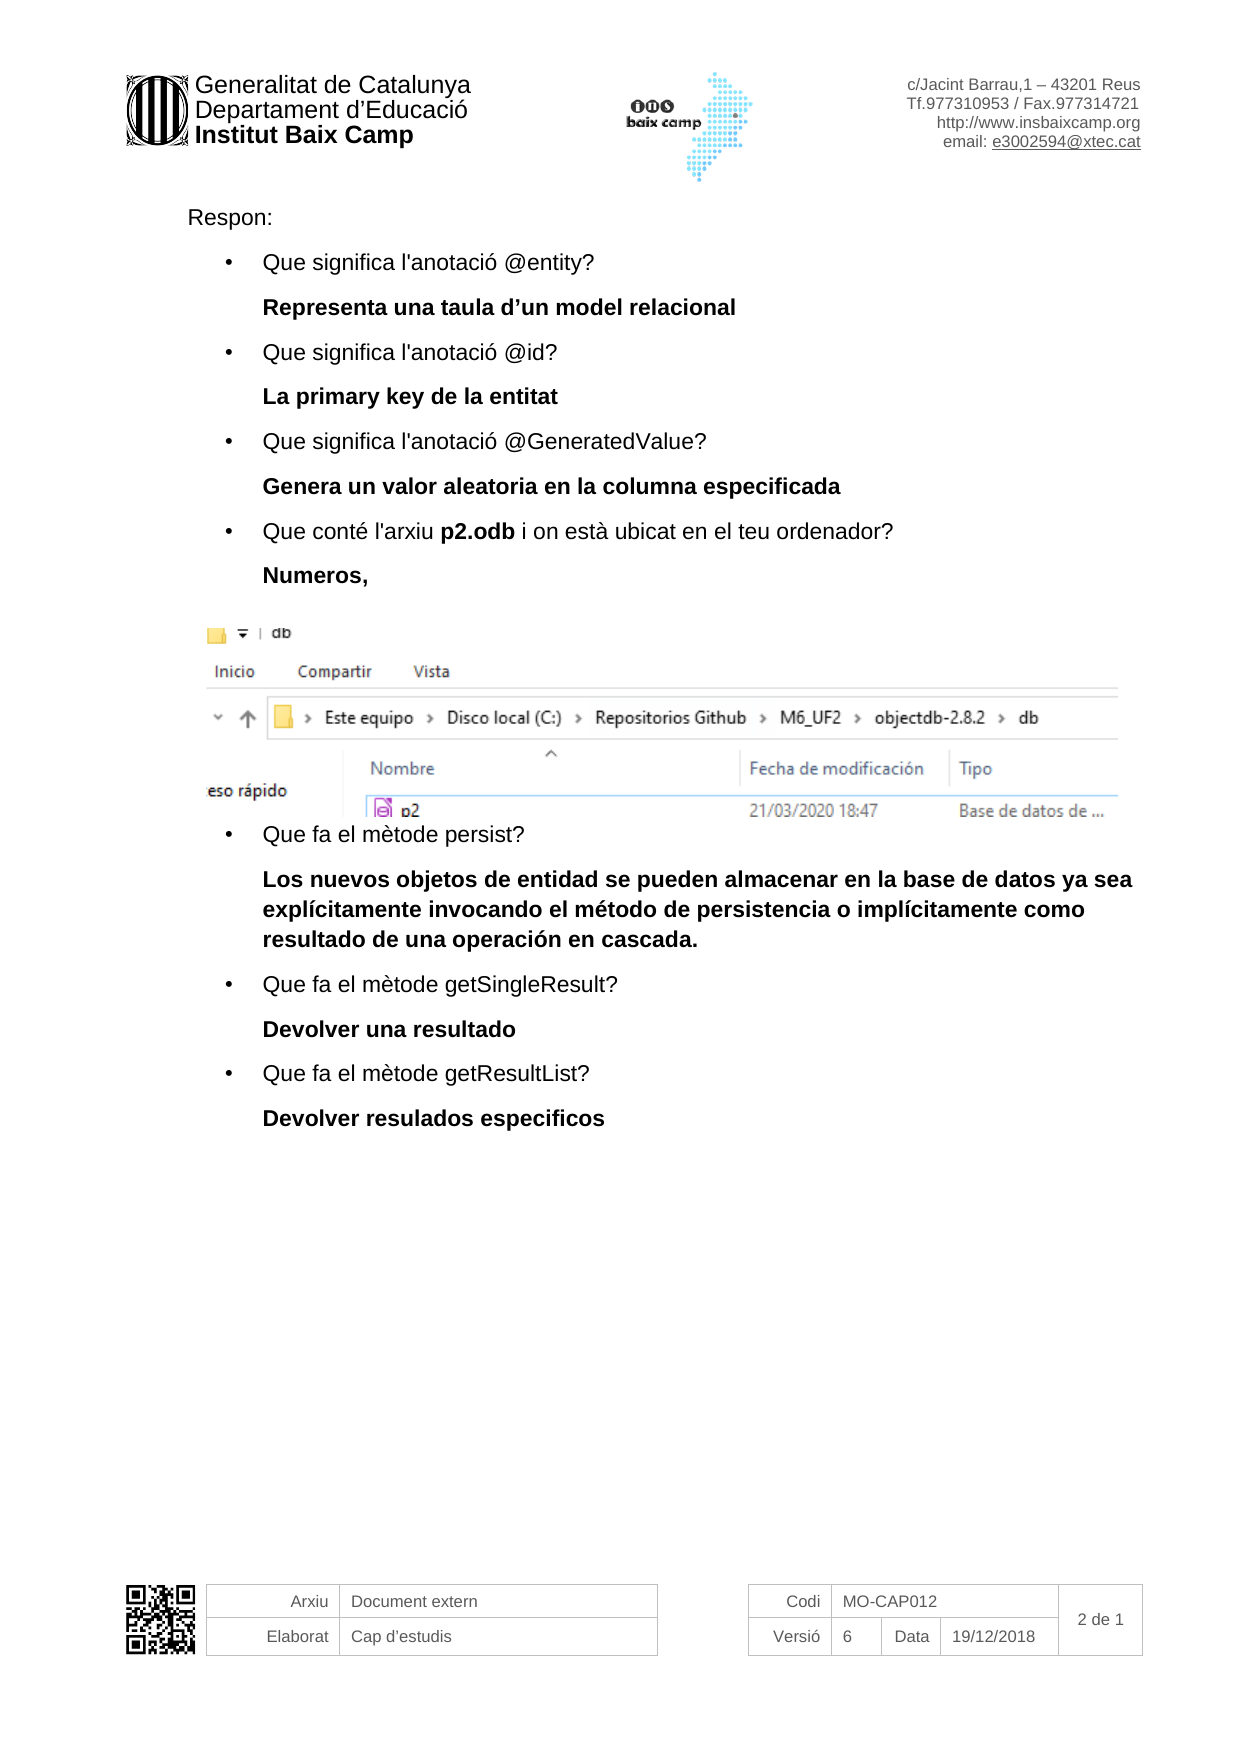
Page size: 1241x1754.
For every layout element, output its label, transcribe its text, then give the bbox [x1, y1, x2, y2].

list La primary key de la entitat [225, 383, 1137, 410]
list Devolver resulados especificos [225, 1105, 1137, 1131]
list Representa una taula d’un model relacional [225, 294, 1137, 320]
list Que significa l'anotació @GeneratedValue? [225, 428, 1137, 454]
list Que significa l'anotació @entity? [225, 249, 1137, 275]
picture [206, 628, 1119, 817]
list Numeros, [225, 562, 1137, 589]
list Que conté l'arxiu p2.odb i on està ubicat en el teu ordenador? [225, 518, 1137, 544]
picture [126, 75, 189, 146]
list Que fa el mètode persist? [225, 607, 1137, 847]
list Genera un valor aleatoria en la columna especificada [225, 473, 1137, 499]
text Respon: [187, 204, 1137, 231]
list Que fa el mètode getResultList? [225, 1060, 1137, 1087]
list Devolver una resultado [225, 1016, 1137, 1042]
list Que fa el mètode getSingleResult? [225, 971, 1137, 997]
list Los nuevos objetos de entidad se pueden almacenar en la base de datos ya sea explícitamente invocando el método de persistencia o implícitamente como resultado de una operación en cascada. [225, 866, 1137, 952]
list Que significa l'anotació @id? [225, 338, 1137, 365]
picture [621, 58, 754, 191]
